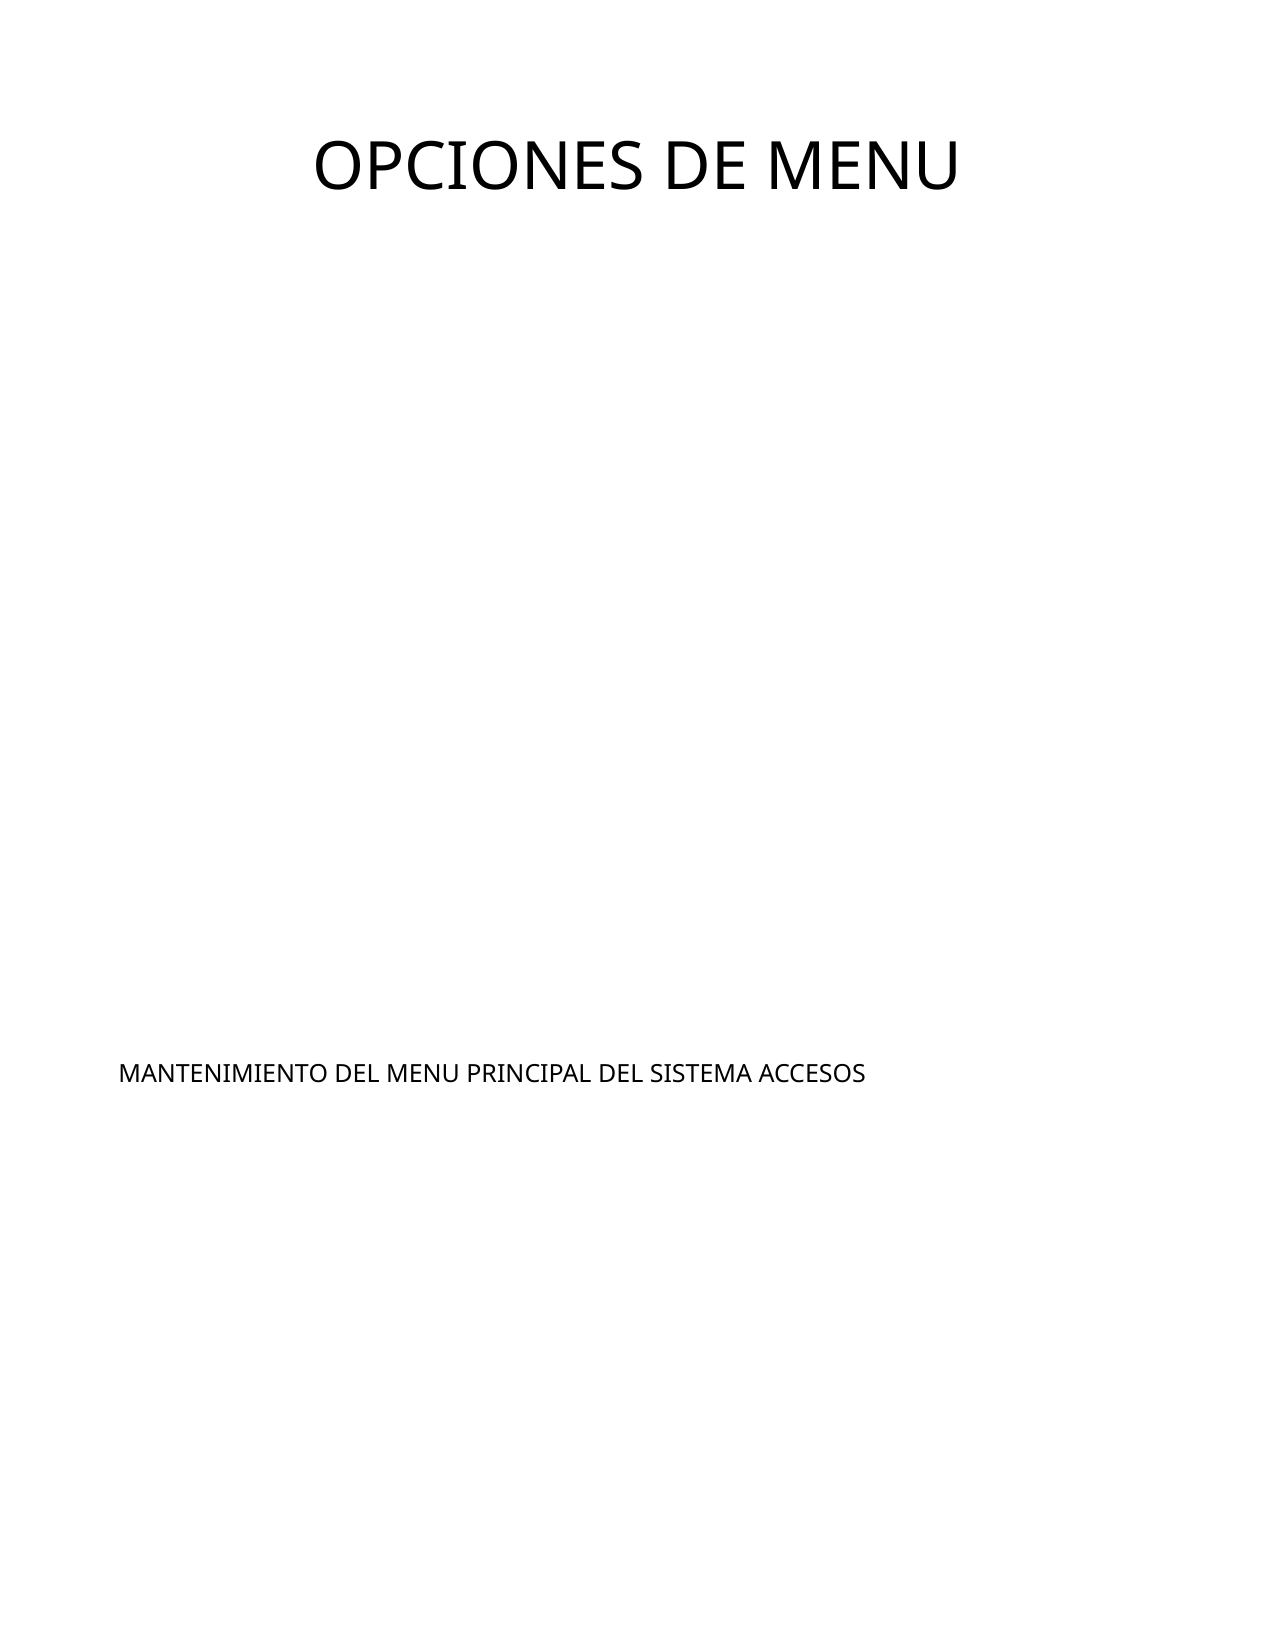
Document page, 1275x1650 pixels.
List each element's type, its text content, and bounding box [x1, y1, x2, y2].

text OPCIONES DE MENU [118, 118, 1157, 209]
text MANTENIMIENTO DEL MENU PRINCIPAL DEL SISTEMA ACCESOS [118, 1055, 1157, 1089]
